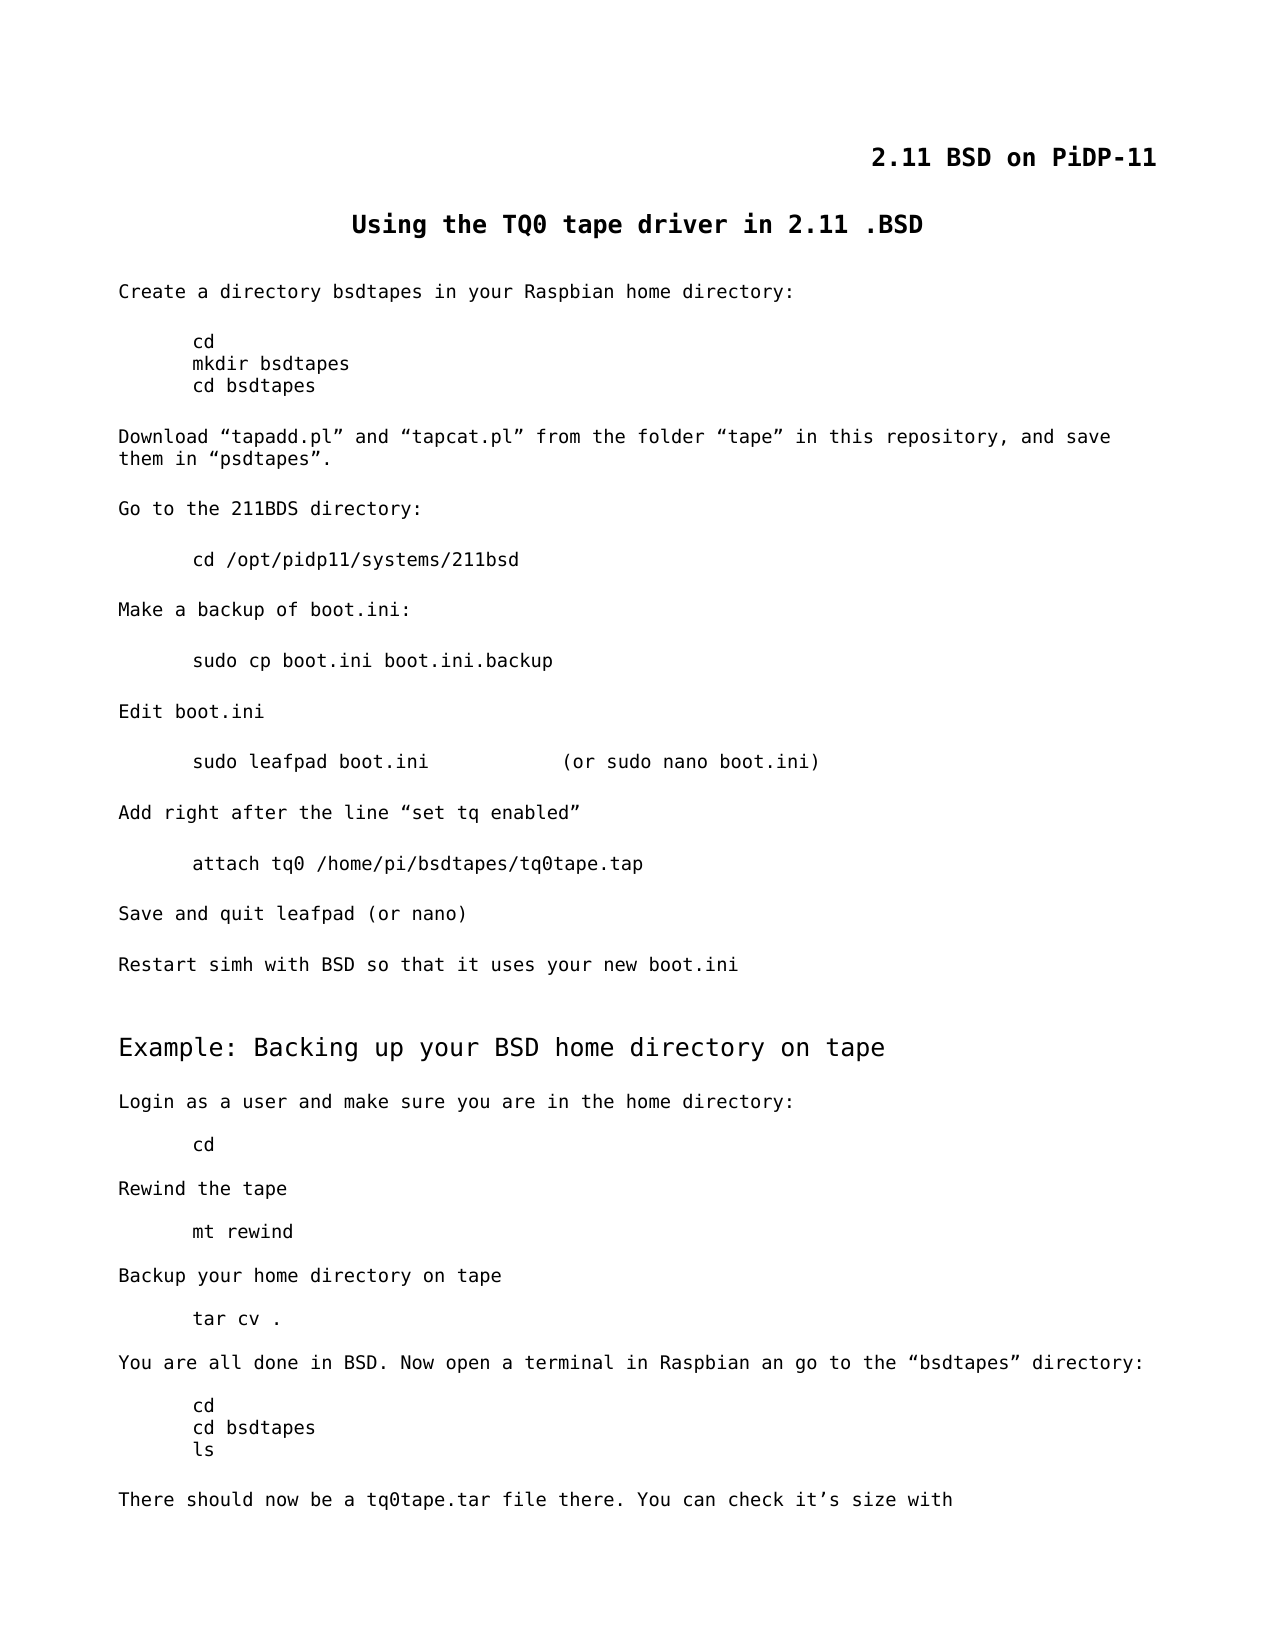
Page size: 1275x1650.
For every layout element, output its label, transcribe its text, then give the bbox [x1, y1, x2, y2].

text Save and quit leafpad (or nano) [118, 903, 1157, 925]
text Add right after the line “set tq enabled” [118, 802, 1157, 824]
text cd [118, 1395, 1157, 1417]
title Using the TQ0 tape driver in 2.11 .BSD [118, 210, 1157, 239]
text cd bsdtapes [118, 1417, 1157, 1439]
text Backup your home directory on tape [118, 1265, 1157, 1287]
text cd [118, 1134, 1157, 1156]
text attach tq0 /home/pi/bsdtapes/tq0tape.tap [118, 852, 1157, 874]
text Go to the 211BDS directory: [118, 498, 1157, 520]
text Edit boot.ini [118, 701, 1157, 722]
text mt rewind [118, 1221, 1157, 1243]
text sudo leafpad boot.ini (or sudo nano boot.ini) [118, 751, 1157, 773]
text There should now be a tq0tape.tar file there. You can check it’s size with [118, 1489, 1157, 1511]
text Login as a user and make sure you are in the home directory: [118, 1091, 1157, 1113]
text sudo cp boot.ini boot.ini.backup [118, 650, 1157, 672]
text Restart simh with BSD so that it uses your new boot.ini [118, 954, 1157, 976]
text mkdir bsdtapes [118, 353, 1157, 375]
text Create a directory bsdtapes in your Raspbian home directory: [118, 281, 1157, 302]
text Example: Backing up your BSD home directory on tape [118, 1033, 1157, 1062]
text cd /opt/pidp11/systems/211bsd [118, 549, 1157, 571]
text Download “tapadd.pl” and “tapcat.pl” from the folder “tape” in this repository, and save them in “psdtapes”. [118, 426, 1157, 469]
text Rewind the tape [118, 1178, 1157, 1200]
text tar cv . [118, 1308, 1157, 1330]
title 2.11 BSD on PiDP-11 [118, 143, 1157, 172]
text Make a backup of boot.ini: [118, 599, 1157, 621]
text ls [118, 1439, 1157, 1461]
text cd bsdtapes [118, 375, 1157, 397]
text cd [118, 331, 1157, 353]
text You are all done in BSD. Now open a terminal in Raspbian an go to the “bsdtapes” directory: [118, 1352, 1157, 1373]
